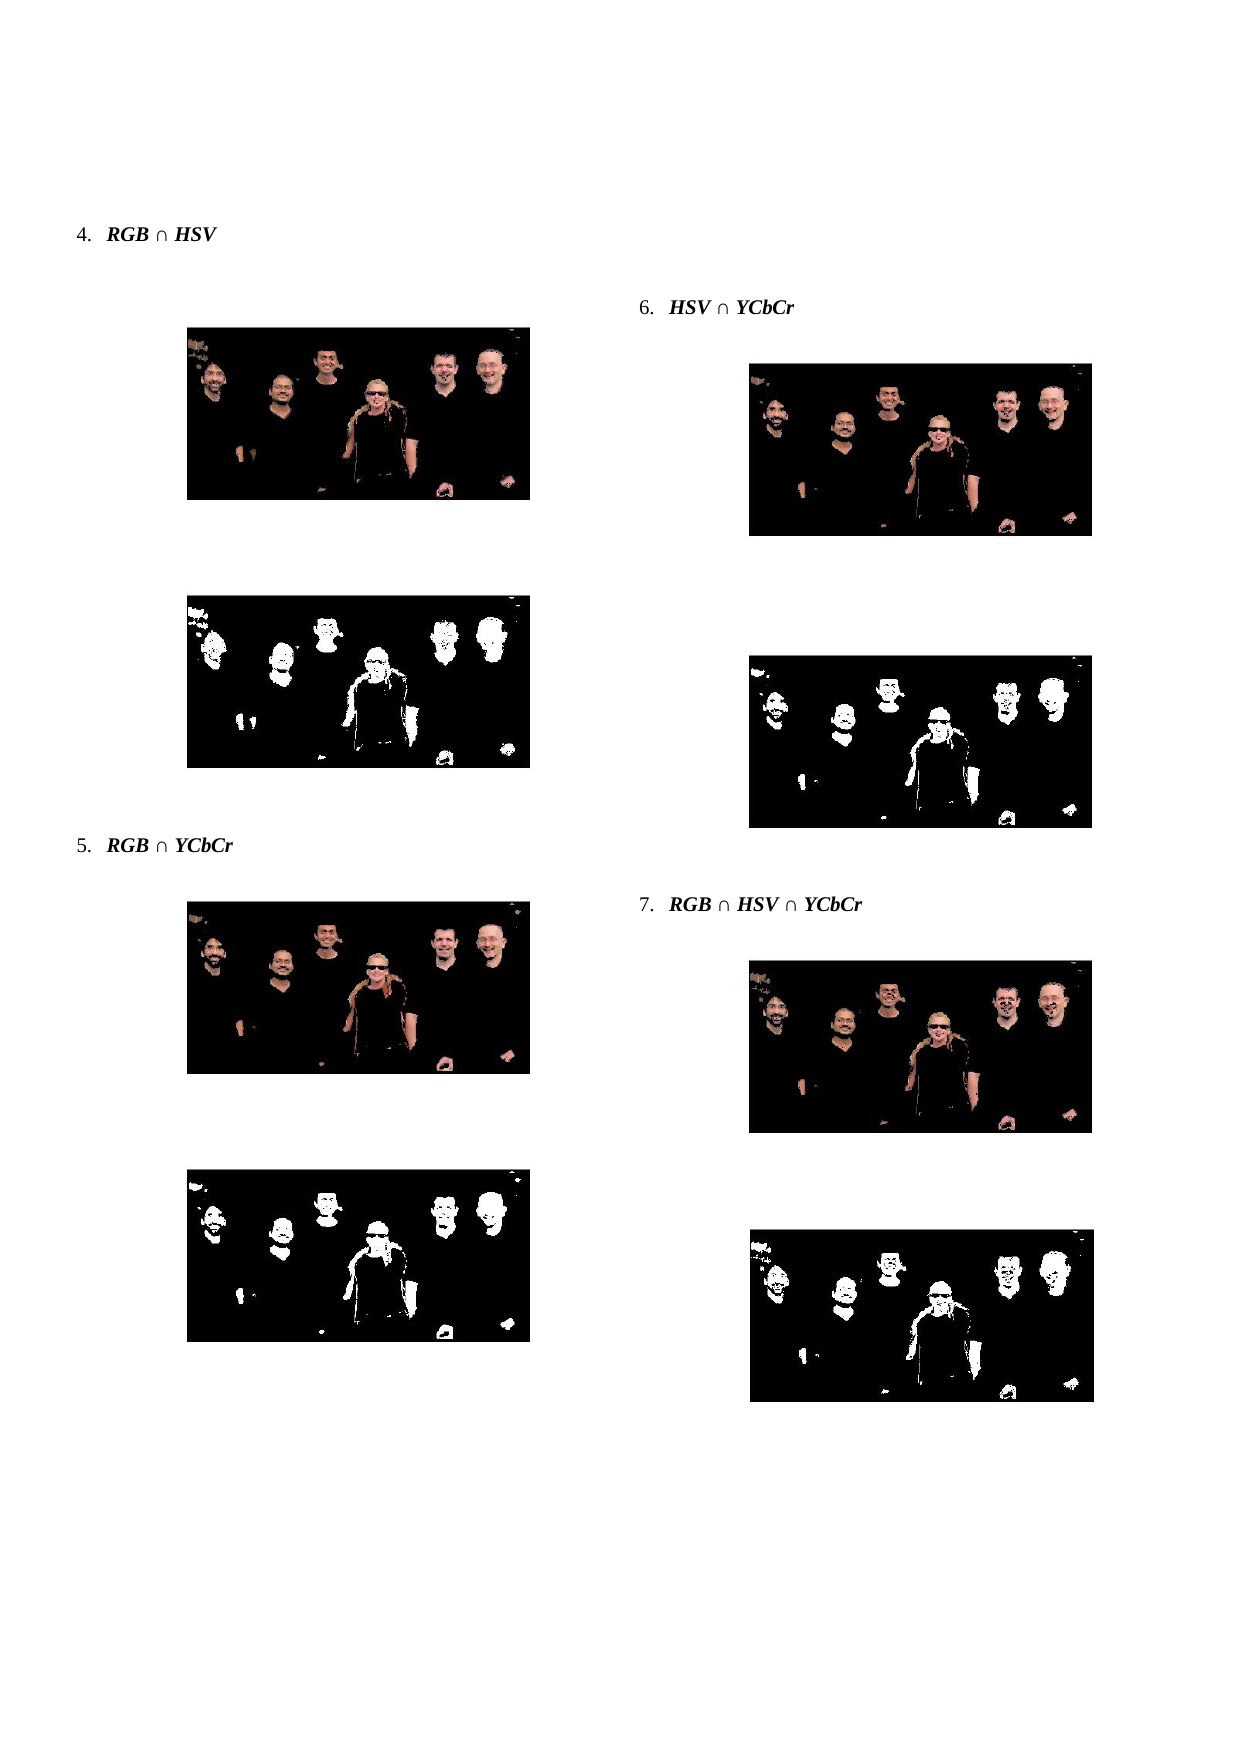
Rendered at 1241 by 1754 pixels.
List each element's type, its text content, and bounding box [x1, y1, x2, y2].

list RGB ∩ HSV [76, 222, 601, 246]
picture [123, 304, 593, 543]
picture [685, 937, 1155, 1176]
picture [123, 1146, 593, 1385]
picture [685, 632, 1155, 871]
picture [123, 573, 593, 811]
list RGB ∩ YCbCr [76, 833, 601, 857]
list HSV ∩ YCbCr [639, 295, 1164, 319]
list RGB ∩ HSV ∩ YCbCr [639, 892, 1164, 916]
picture [685, 341, 1155, 579]
picture [685, 1206, 1157, 1445]
picture [123, 878, 593, 1117]
